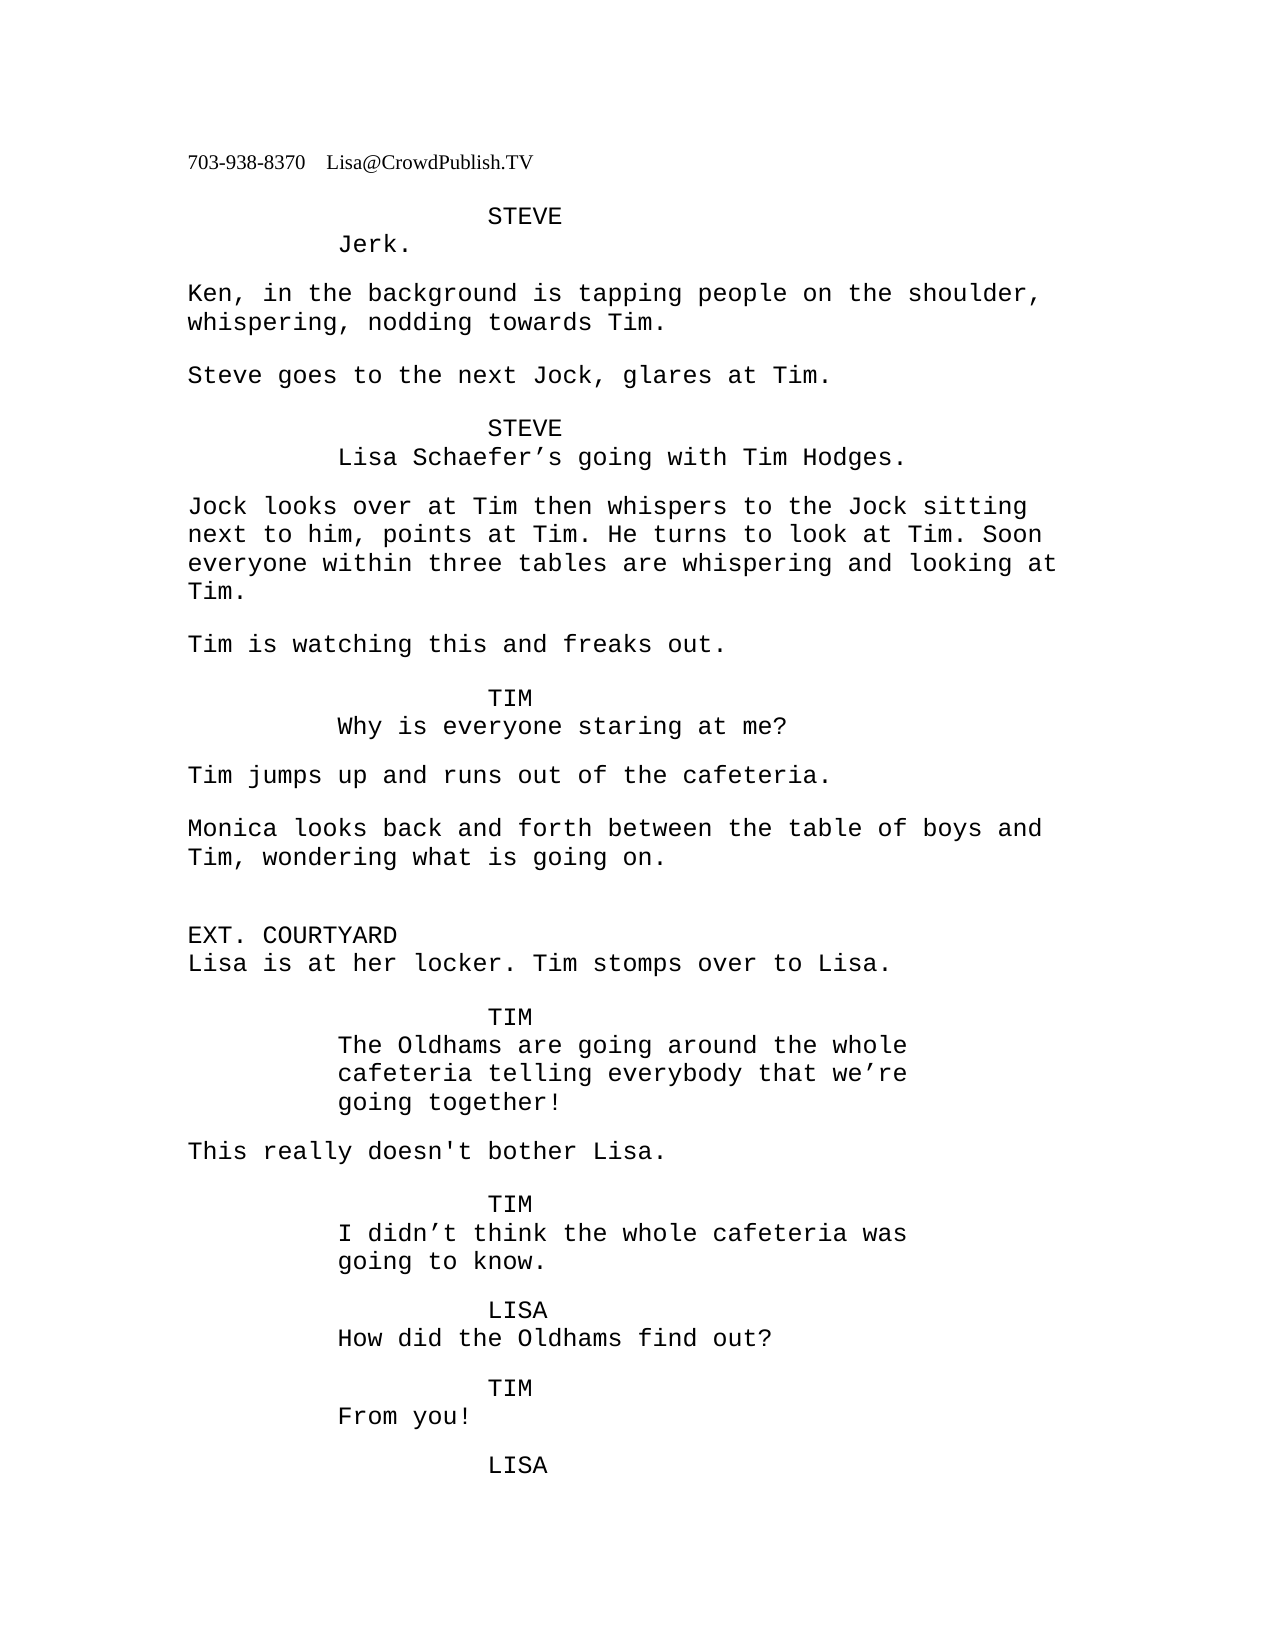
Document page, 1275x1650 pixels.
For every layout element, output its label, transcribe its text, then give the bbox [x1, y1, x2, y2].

text Steve goes to the next Jock, glares at Tim. [187, 363, 1087, 391]
text TIM [187, 685, 1087, 713]
text Lisa Schaefer’s going with Tim Hodges. [337, 444, 937, 473]
text STEVE [187, 203, 1087, 232]
text Monica looks back and forth between the table of boys and Tim, wondering what is going on. [187, 816, 1087, 873]
subtitle EXT. COURTYARD [187, 923, 1087, 951]
text Tim jumps up and runs out of the cafeteria. [187, 763, 1087, 791]
text Why is everyone staring at me? [337, 713, 937, 742]
text Jerk. [337, 232, 937, 260]
text TIM [187, 1004, 1087, 1033]
text STEVE [187, 416, 1087, 444]
text TIM [187, 1375, 1087, 1403]
text I didn’t think the whole cafeteria was going to know. [337, 1220, 937, 1277]
text Jock looks over at Tim then whispers to the Jock sitting next to him, points at Tim. He turns to look at Tim. Soon everyone within three tables are whispering and looking at Tim. [187, 493, 1087, 607]
text From you! [337, 1403, 937, 1432]
text How did the Oldhams find out? [337, 1326, 937, 1354]
text LISA [187, 1298, 1087, 1326]
text Ken, in the background is tapping people on the shoulder, whispering, nodding towards Tim. [187, 281, 1087, 338]
text This really doesn't bother Lisa. [187, 1138, 1087, 1167]
text Tim is watching this and freaks out. [187, 632, 1087, 660]
text LISA [187, 1453, 1087, 1481]
text TIM [187, 1192, 1087, 1220]
text Lisa is at her locker. Tim stomps over to Lisa. [187, 951, 1087, 979]
text The Oldhams are going around the whole cafeteria telling everybody that we’re going together! [337, 1033, 937, 1118]
